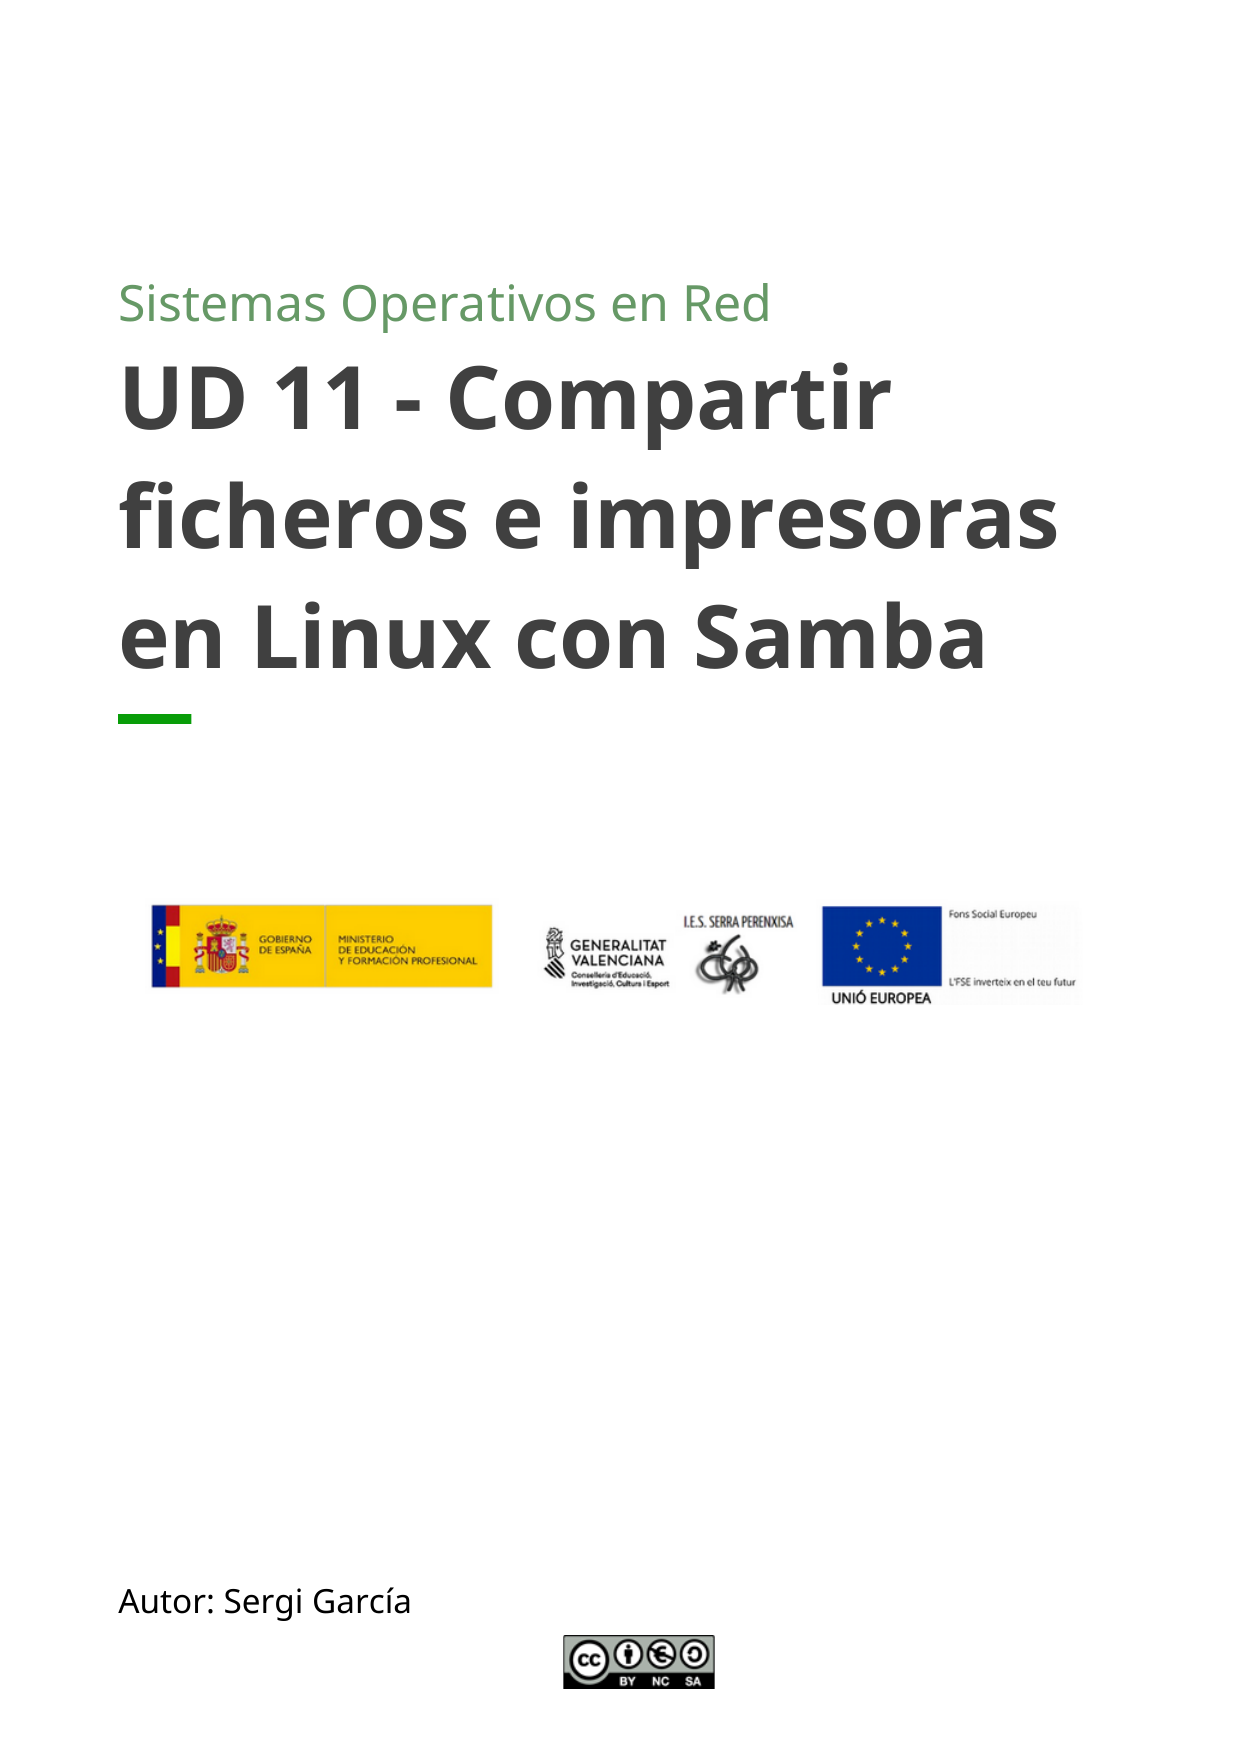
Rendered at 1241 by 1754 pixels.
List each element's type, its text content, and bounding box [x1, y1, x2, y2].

text Autor: Sergi García [118, 1578, 1122, 1624]
picture [563, 1635, 715, 1689]
picture [118, 885, 1123, 1005]
title Sistemas Operativos en Red UD 11 - Compartir ficheros e impresoras en Linux con Samba [118, 268, 1122, 694]
picture [118, 714, 192, 724]
